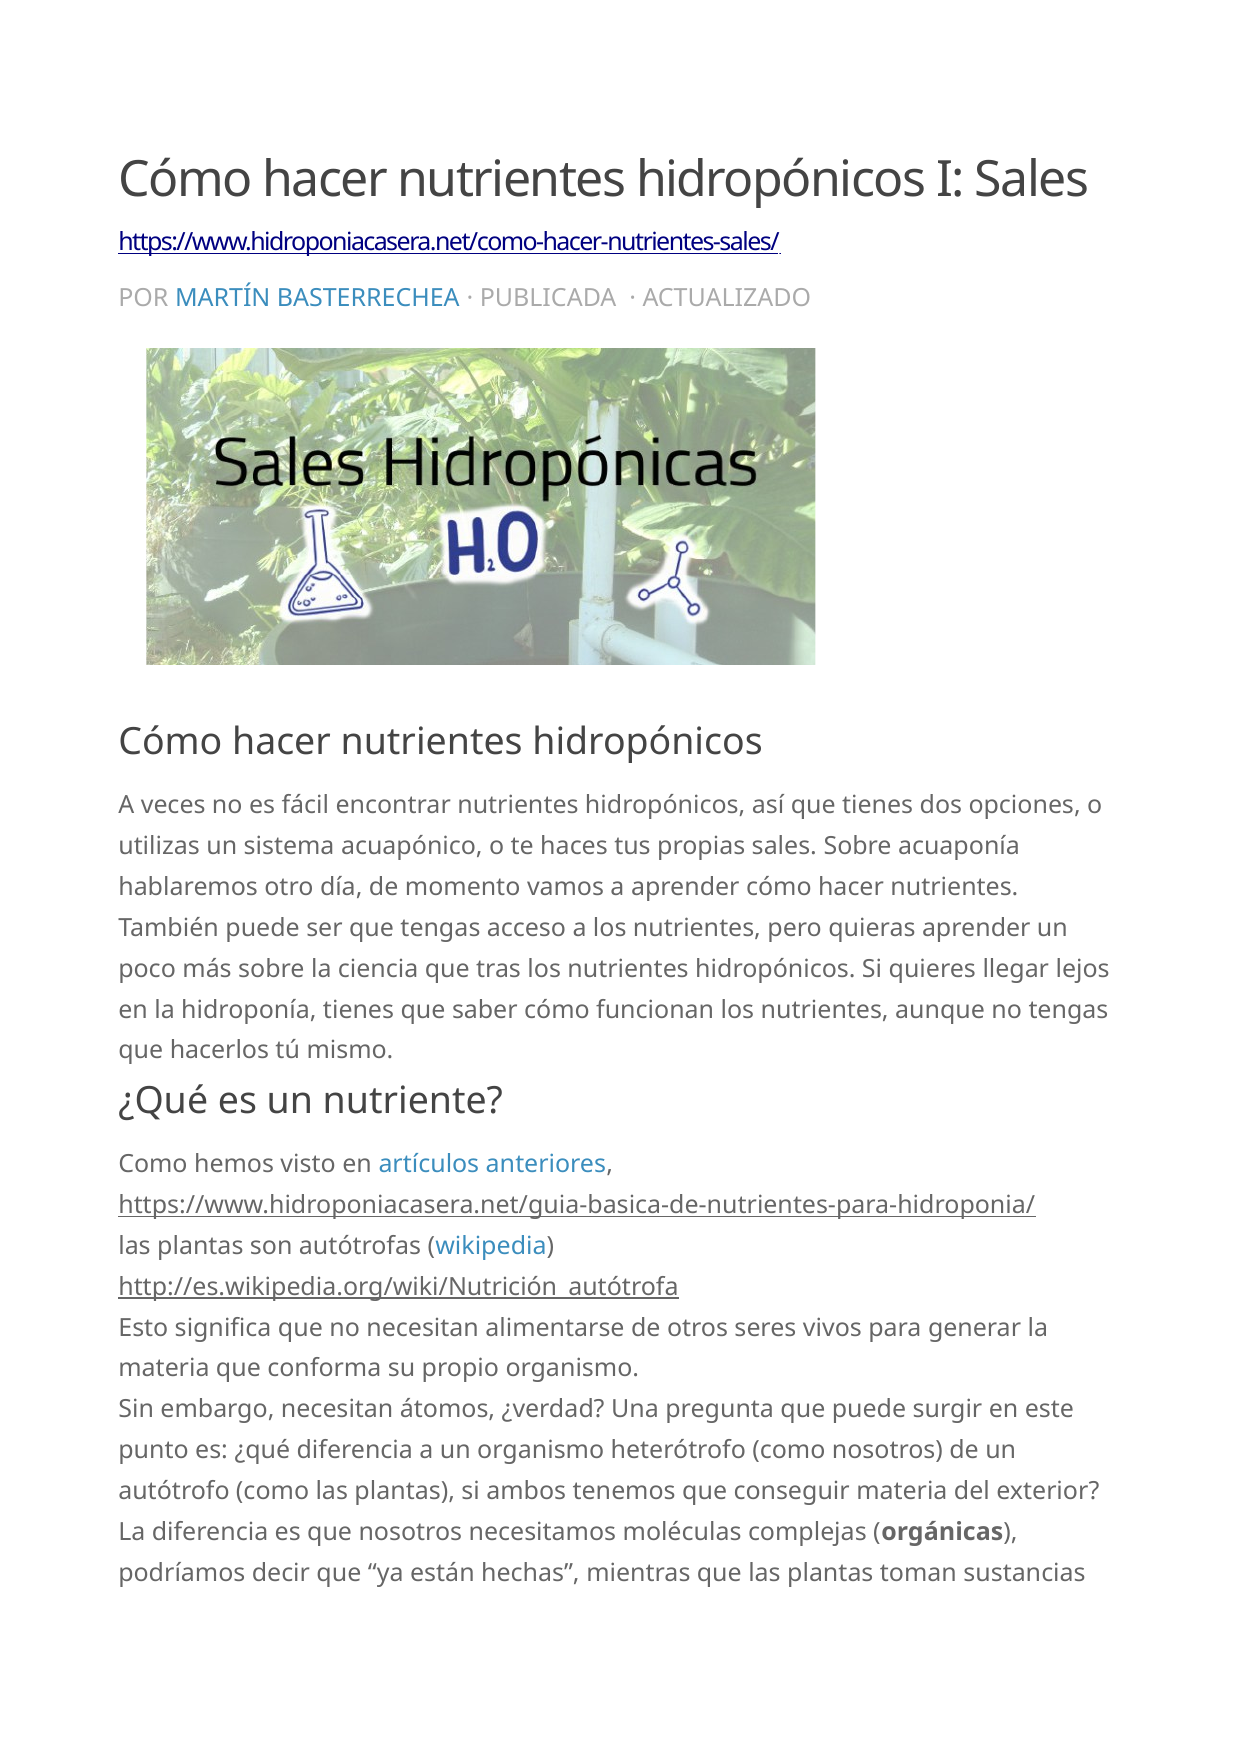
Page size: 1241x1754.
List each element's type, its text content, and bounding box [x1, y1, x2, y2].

text http://es.wikipedia.org/wiki/Nutrición_autótrofa [118, 1268, 1122, 1302]
picture [146, 348, 816, 665]
text POR MARTÍN BASTERRECHEA · PUBLICADA · ACTUALIZADO [118, 279, 1122, 313]
text las plantas son autótrofas (wikipedia) [118, 1228, 1122, 1262]
text Esto significa que no necesitan alimentarse de otros seres vivos para generar la materia que conforma su propio organismo. Sin embargo, necesitan átomos, ¿verdad? Una pregunta que puede surgir en este punto es: ¿qué diferencia a un organismo heterótrofo (como nosotros) de un autótrofo (como las plantas), si ambos tenemos que conseguir materia del exterior? [118, 1309, 1122, 1507]
subtitle Cómo hacer nutrientes hidropónicos [118, 714, 1122, 765]
text Como hemos visto en artículos anteriores, [118, 1146, 1122, 1180]
text A veces no es fácil encontrar nutrientes hidropónicos, así que tienes dos opciones, o utilizas un sistema acuapónico, o te haces tus propias sales. Sobre acuaponía hablaremos otro día, de momento vamos a aprender cómo hacer nutrientes. [118, 787, 1122, 903]
subtitle Cómo hacer nutrientes hidropónicos I: Sales [118, 143, 1122, 211]
text La diferencia es que nosotros necesitamos moléculas complejas (orgánicas), podríamos decir que “ya están hechas”, mientras que las plantas toman sustancias [118, 1513, 1122, 1588]
subtitle ¿Qué es un nutriente? [118, 1073, 1122, 1124]
text También puede ser que tengas acceso a los nutrientes, pero quieras aprender un poco más sobre la ciencia que tras los nutrientes hidropónicos. Si quieres llegar lejos en la hidroponía, tienes que saber cómo funcionan los nutrientes, aunque no tengas que hacerlos tú mismo. [118, 910, 1122, 1066]
text https://www.hidroponiacasera.net/guia-basica-de-nutrientes-para-hidroponia/ [118, 1187, 1122, 1221]
text https://www.hidroponiacasera.net/como-hacer-nutrientes-sales/ [118, 224, 1122, 258]
